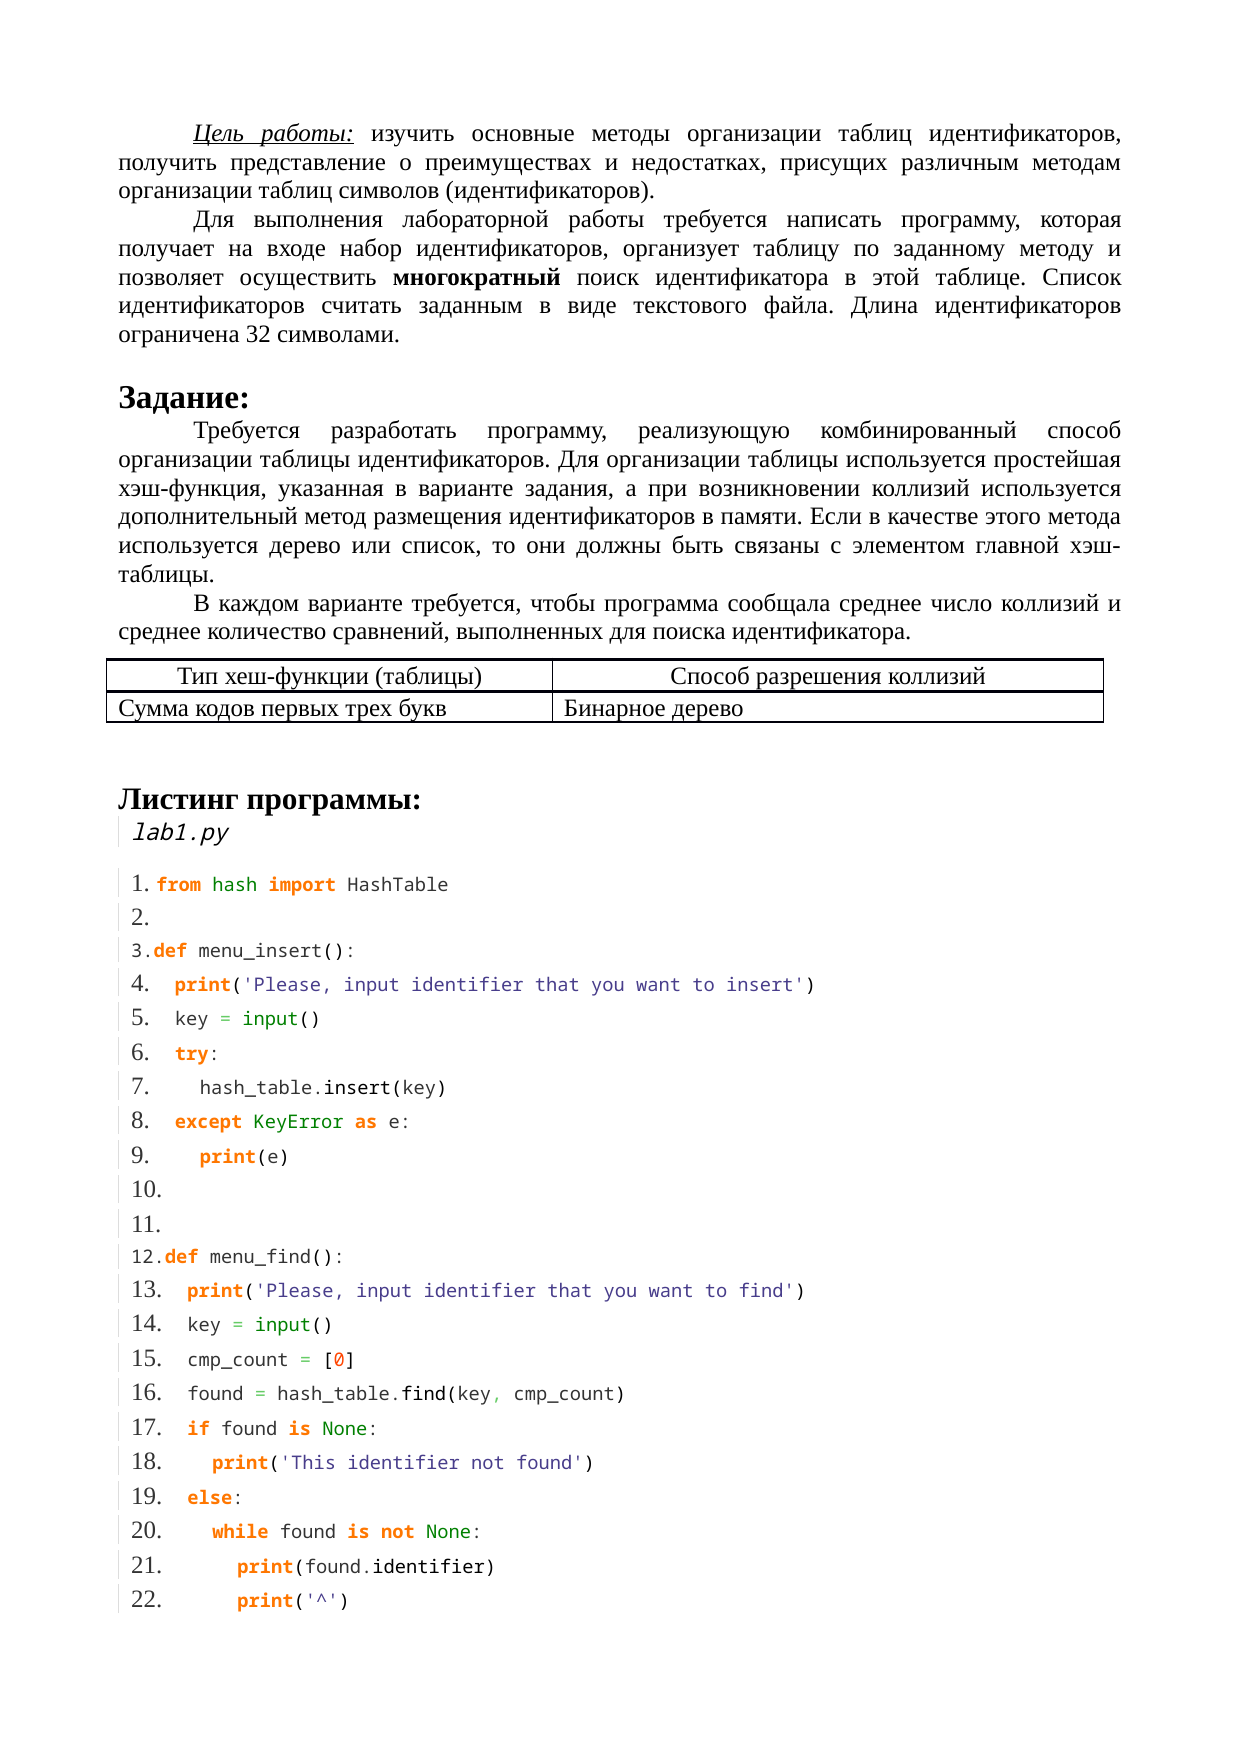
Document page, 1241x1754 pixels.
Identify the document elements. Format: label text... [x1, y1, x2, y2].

list def menu_insert(): [119, 937, 1122, 962]
list key = input() [118, 1308, 1122, 1337]
list def menu_find(): [118, 1243, 1122, 1269]
text Задание: [118, 377, 1122, 415]
table_header Способ разрешения коллизий [553, 661, 1103, 689]
list found = hash_table.find(key, cmp_count) [118, 1377, 1122, 1406]
list print('^') [119, 1584, 1122, 1613]
list print(found.identifier) [119, 1550, 1122, 1579]
table_header Тип хеш-функции (таблицы) [107, 661, 552, 689]
text В каждом варианте требуется, чтобы программа сообщала среднее число коллизий и среднее количество сравнений, выполненных для поиска идентификатора. [118, 588, 1122, 645]
list hash_table.insert(key) [119, 1071, 1122, 1100]
text Листинг программы: [118, 780, 1122, 816]
list if found is None: [119, 1412, 1122, 1441]
text Для выполнения лабораторной работы требуется написать программу, которая получает на входе набор идентификаторов, организует таблицу по заданному методу и позволяет осуществить многократный поиск идентификатора в этой таблице. Список идентификаторов считать заданным в виде текстового файла. Длина идентификаторов ограничена 32 символами. [118, 204, 1122, 348]
list print('Please, input identifier that you want to find') [119, 1274, 1122, 1303]
list print('Please, input identifier that you want to insert') [119, 968, 1122, 996]
list print('This identifier not found') [119, 1446, 1122, 1475]
list except KeyError as e: [119, 1106, 1122, 1134]
list else: [119, 1481, 1122, 1510]
list key = input() [119, 1002, 1122, 1031]
text Требуется разработать программу, реализующую комбинированный способ организации таблицы идентификаторов. Для организации таблицы используется простейшая хэш-функция, указанная в варианте задания, а при возникновении коллизий используется дополнительный метод размещения идентификаторов в памяти. Если в качестве этого метода используется дерево или список, то они должны быть связаны с элементом главной хэш-таблицы. [118, 415, 1122, 588]
text lab1.py [119, 816, 1122, 847]
list from hash import HashTable [119, 868, 1122, 897]
list print(e) [119, 1140, 1122, 1169]
list cmp_count = [0] [119, 1343, 1122, 1372]
text Цель работы: изучить основные методы организации таблиц идентификаторов, получить представление о преимуществах и недостатках, присущих различным методам организации таблиц символов (идентификаторов). [118, 118, 1122, 204]
list while found is not None: [119, 1515, 1122, 1544]
list try: [119, 1037, 1122, 1065]
table_cell Бинарное дерево [553, 693, 1103, 721]
table_cell Сумма кодов первых трех букв [107, 693, 552, 721]
